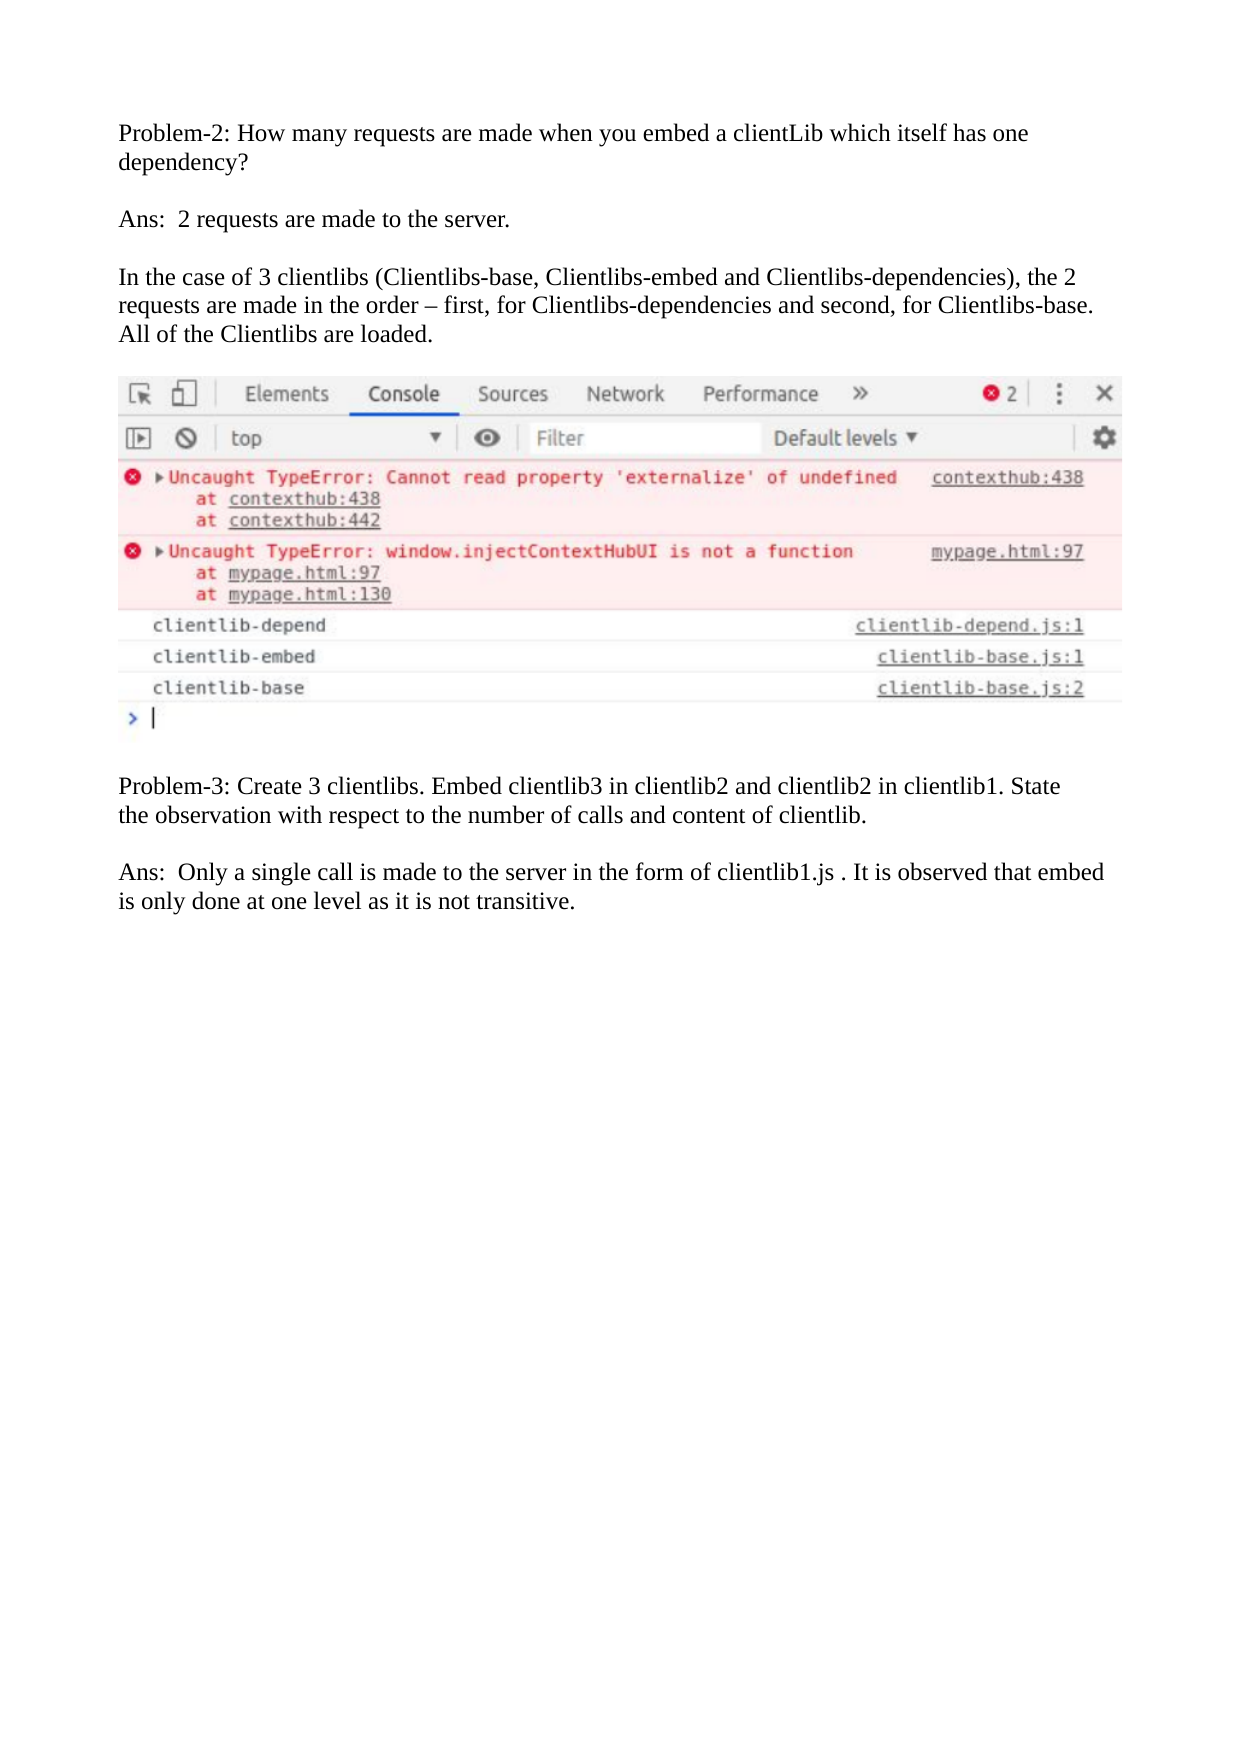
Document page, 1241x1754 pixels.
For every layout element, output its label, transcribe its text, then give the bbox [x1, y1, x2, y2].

text the observation with respect to the number of calls and content of clientlib. [118, 800, 1122, 828]
text In the case of 3 clientlibs (Clientlibs-base, Clientlibs-embed and Clientlibs-dependencies), the 2 requests are made in the order – first, for Clientlibs-dependencies and second, for Clientlibs-base. All of the Clientlibs are loaded. [118, 262, 1122, 348]
text Problem-3: Create 3 clientlibs. Embed clientlib3 in clientlib2 and clientlib2 in clientlib1. State [118, 771, 1122, 800]
text Ans: Only a single call is made to the server in the form of clientlib1.js . It is observed that embed is only done at one level as it is not transitive. [118, 857, 1122, 915]
text Ans: 2 requests are made to the server. [118, 204, 1122, 233]
text dependency? [118, 147, 1122, 176]
picture [118, 376, 1123, 743]
text Problem-2: How many requests are made when you embed a clientLib which itself has one [118, 118, 1122, 147]
